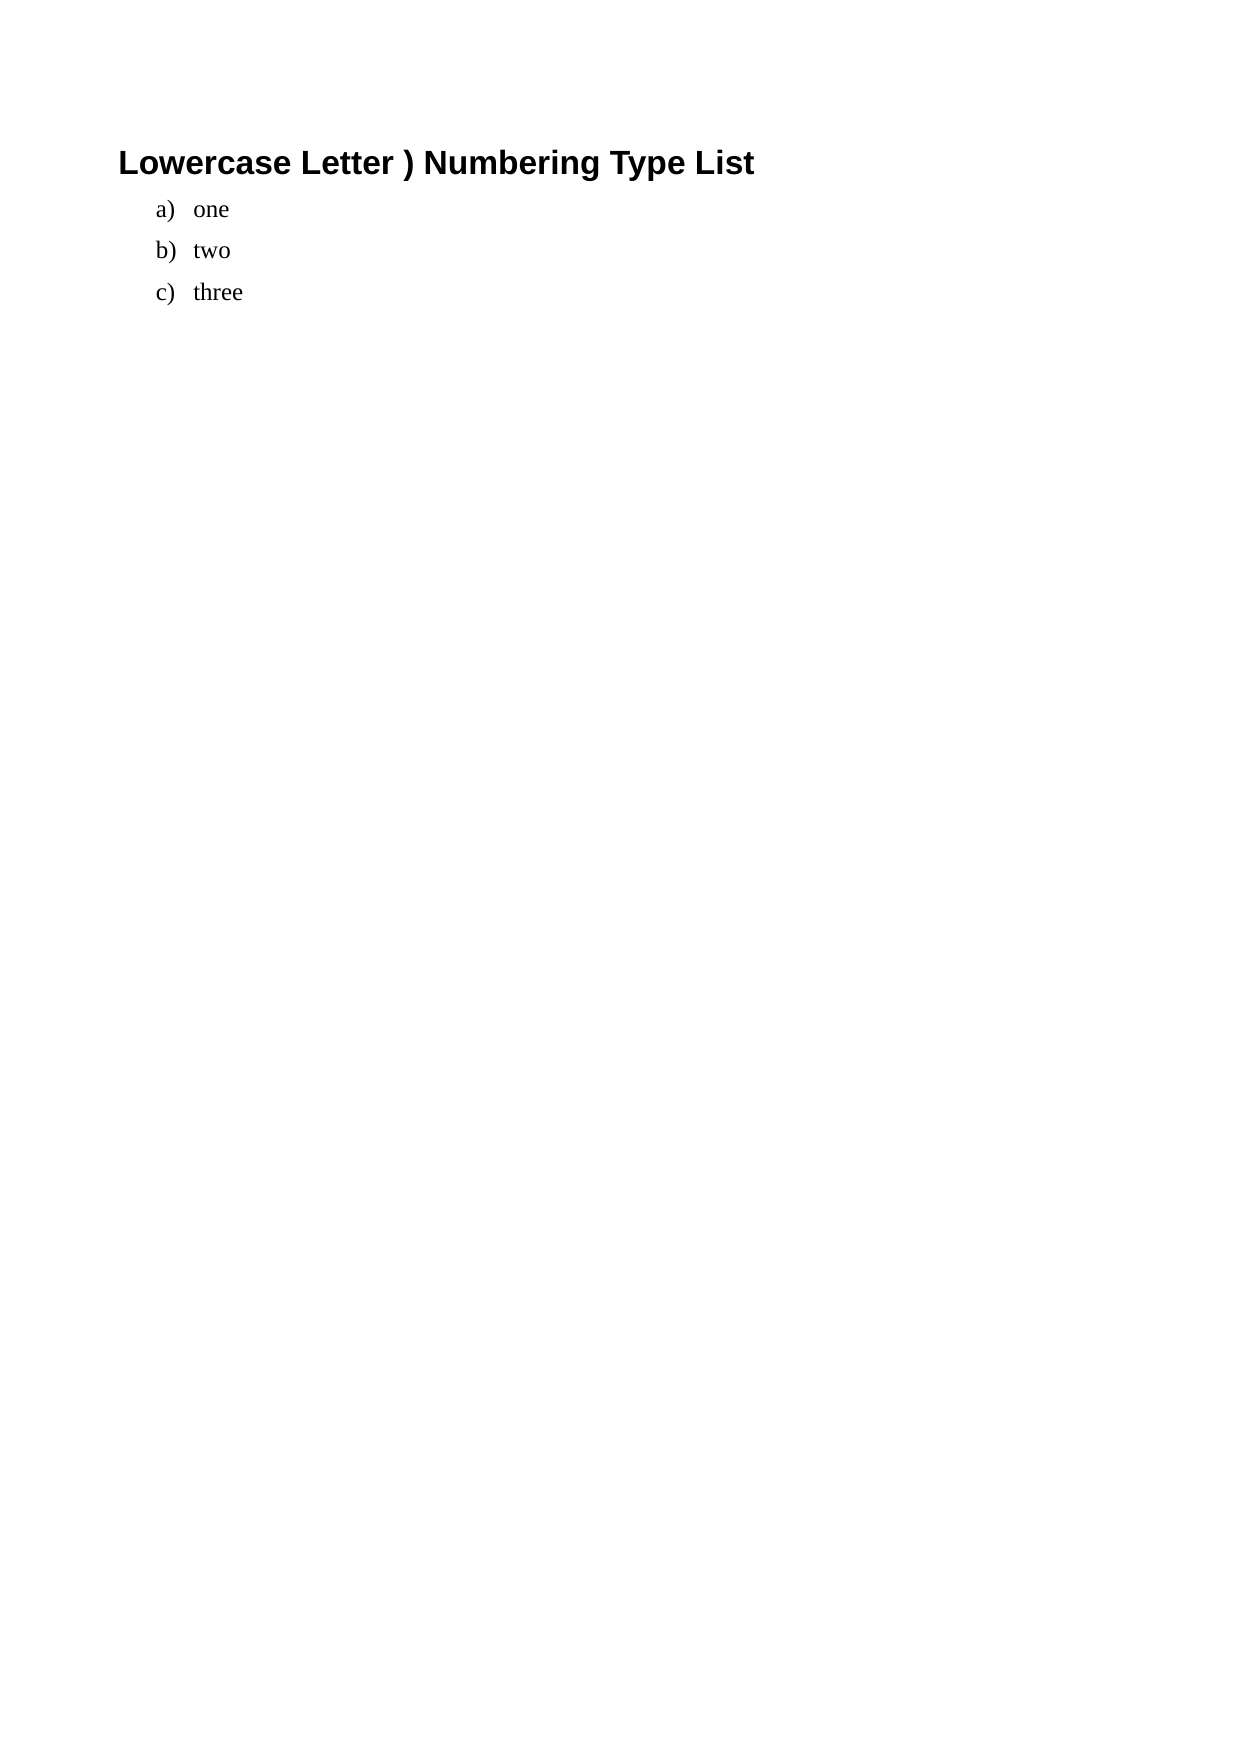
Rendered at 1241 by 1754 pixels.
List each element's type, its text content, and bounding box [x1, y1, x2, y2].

list one [156, 194, 1122, 223]
subtitle Lowercase Letter ) Numbering Type List [118, 143, 1122, 182]
list three [156, 277, 1122, 306]
list two [156, 236, 1122, 264]
